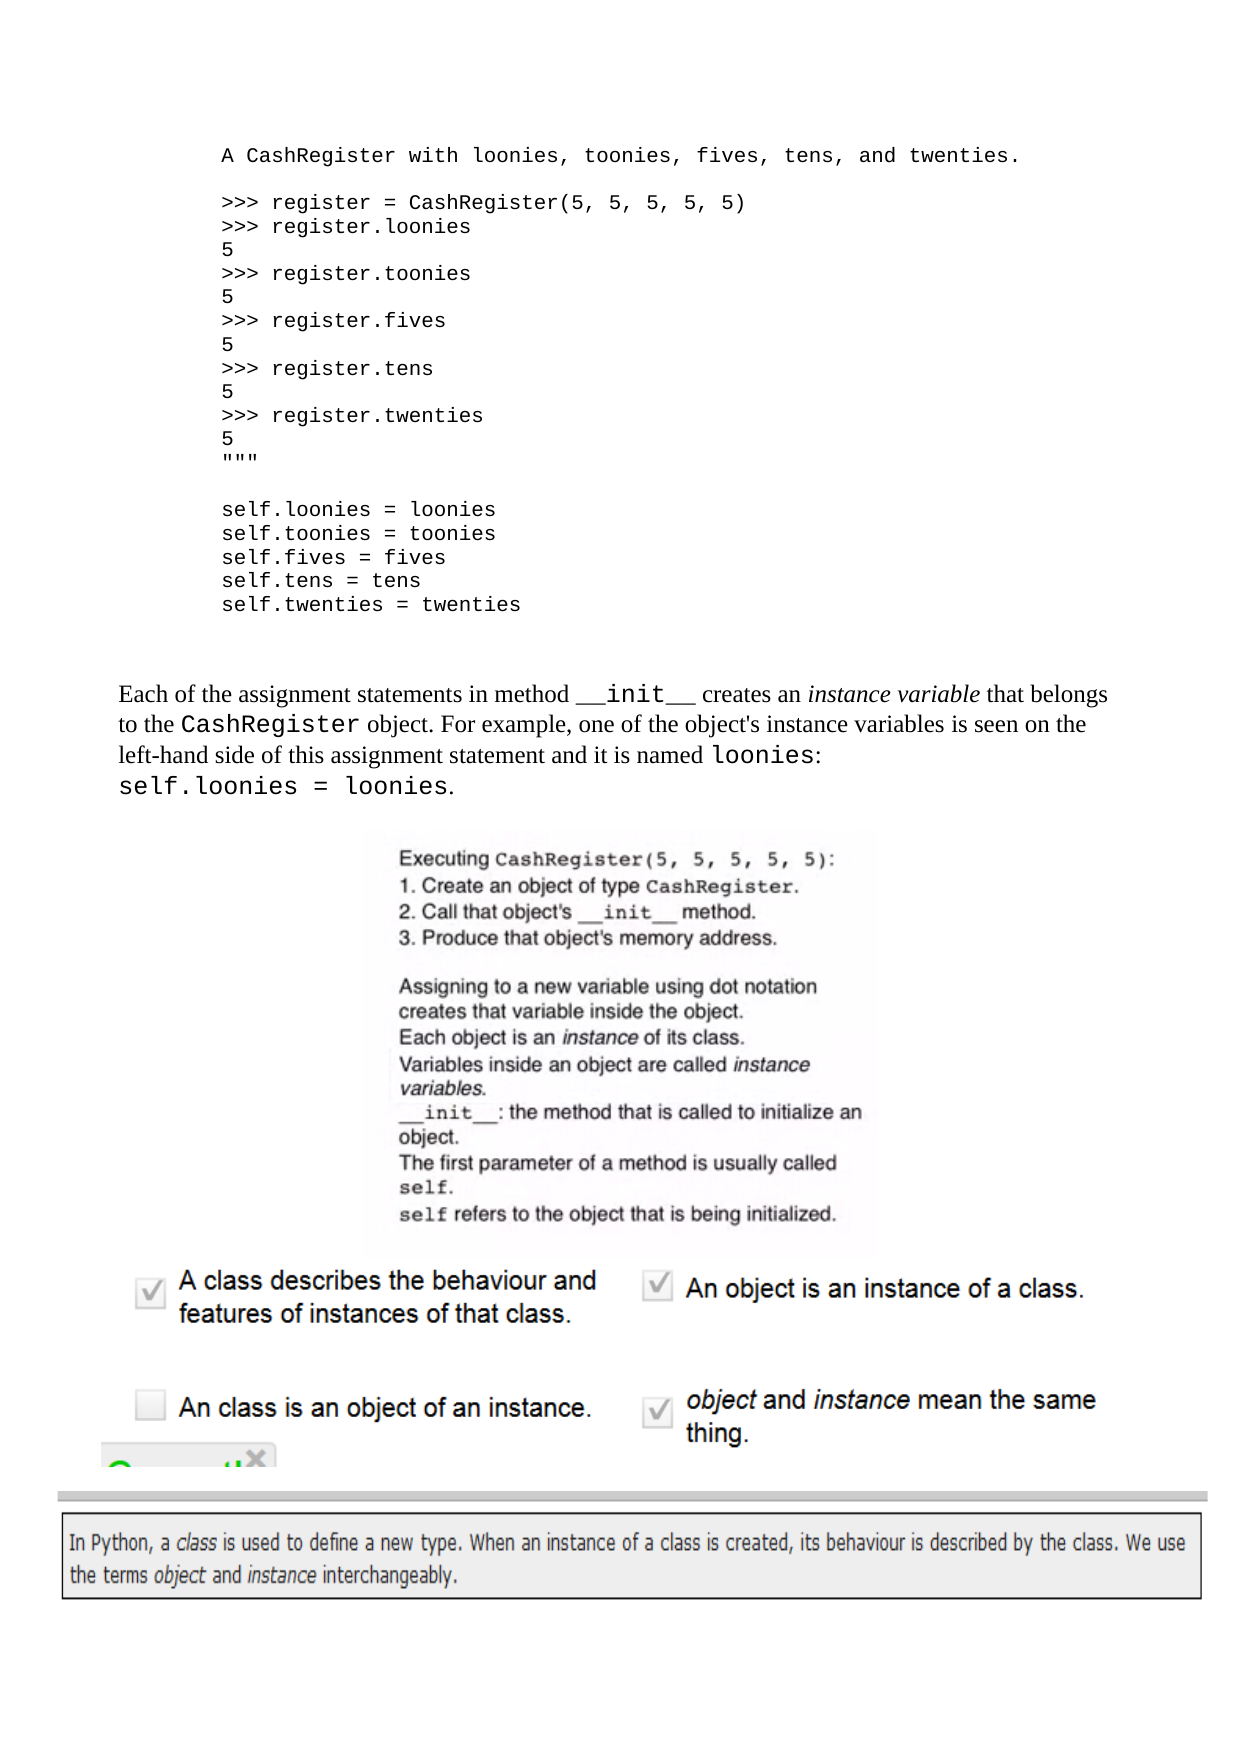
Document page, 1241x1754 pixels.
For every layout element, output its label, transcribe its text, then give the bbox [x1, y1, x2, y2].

table_header A CashRegister with loonies, toonies, fives, tens, and twenties. >>> register = CashRegister(5, 5, 5, 5, 5) >>> register.loonies 5 >>> register.toonies 5 >>> register.fives 5 >>> register.tens 5 >>> register.twenties 5 """ self.loonies = loonies self.toonies = toonies self.fives = fives self.tens = tens self.twenties = twenties [118, 118, 1035, 650]
text Each of the assignment statements in method __init__ creates an instance variable that belongs to the CashRegister object. For example, one of the object's instance variables is seen on the left-hand side of this assignment statement and it is named loonies: [118, 650, 1122, 771]
text self.loonies = loonies. [118, 771, 1122, 802]
